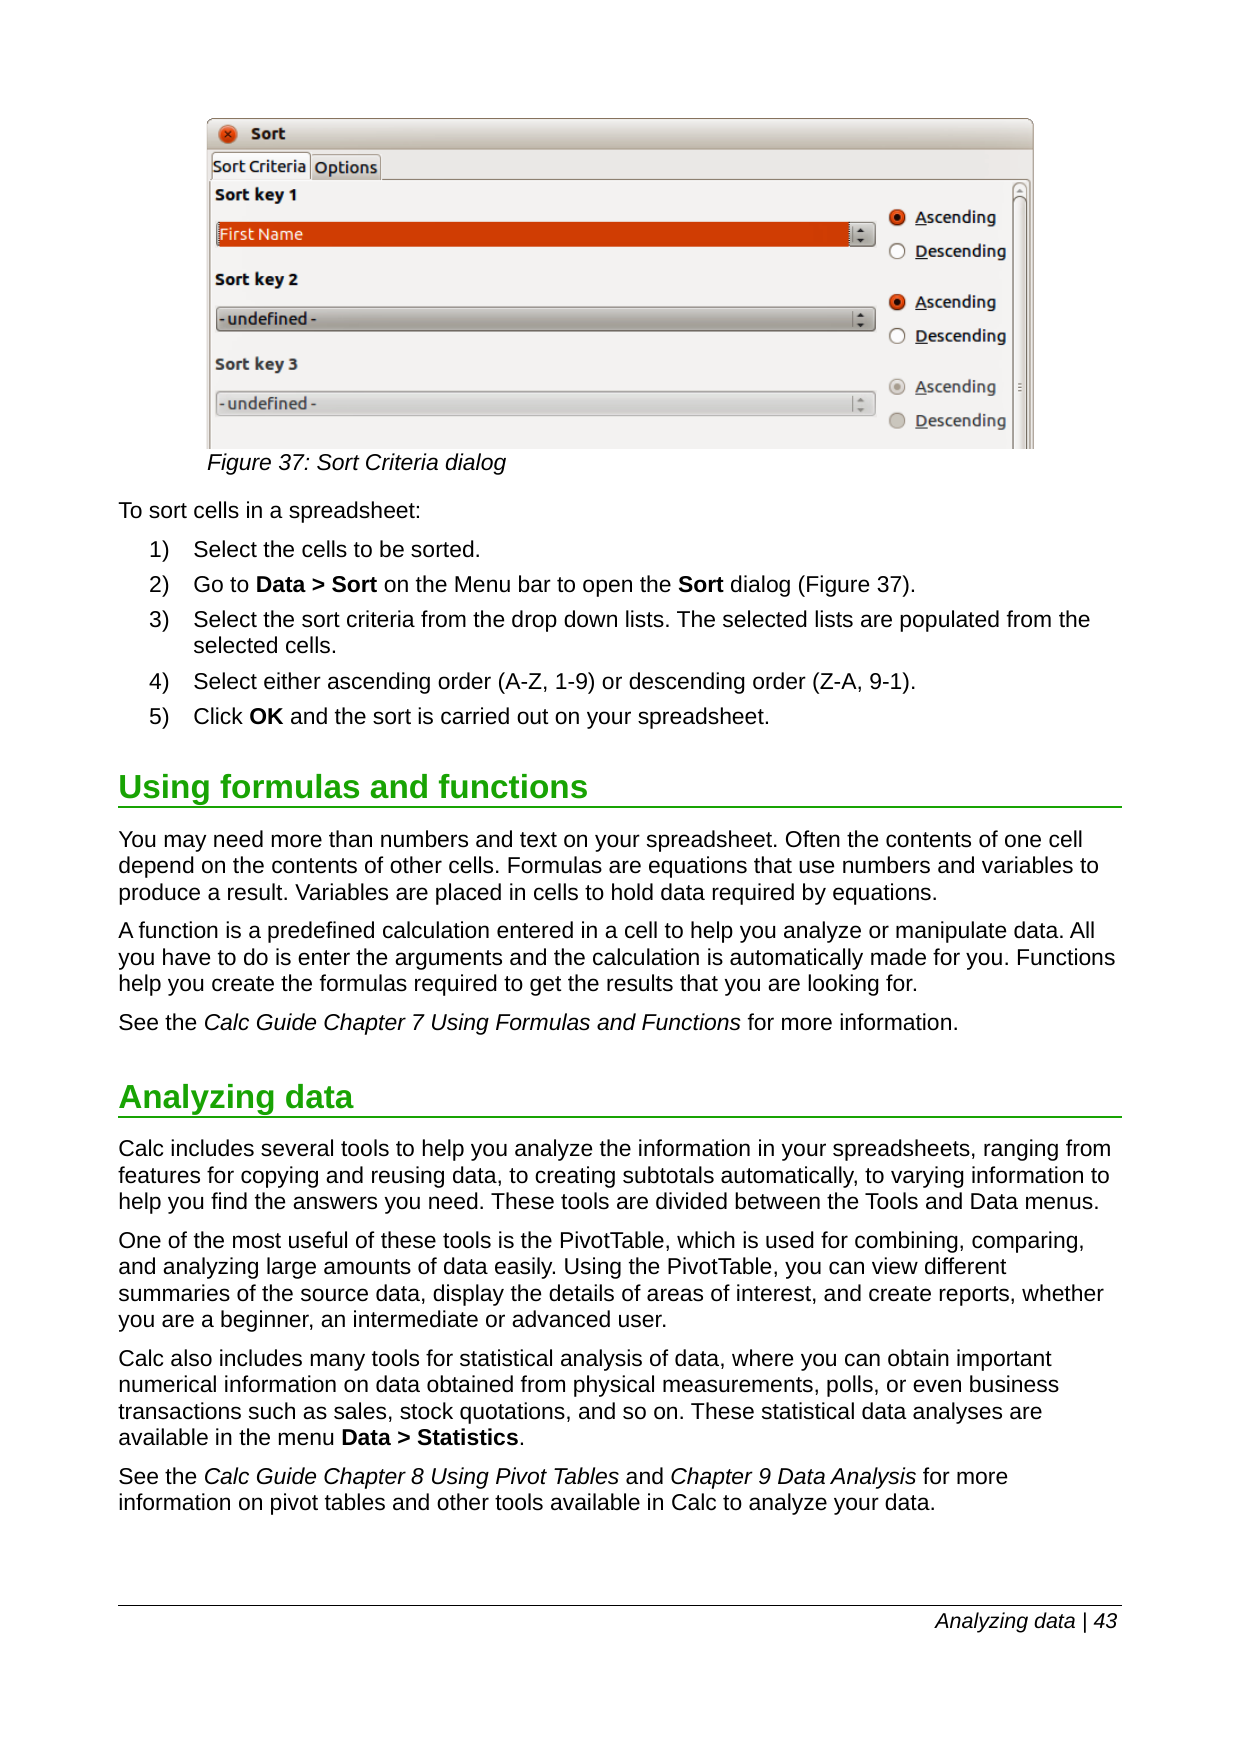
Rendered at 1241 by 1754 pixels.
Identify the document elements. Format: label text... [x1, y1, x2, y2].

list Go to Data > Sort on the Menu bar to open the Sort dialog (Figure 37). [169, 571, 1122, 597]
picture [206, 118, 1034, 449]
text See the Calc Guide Chapter 7 Using Formulas and Functions for more information. [118, 1009, 1122, 1035]
text One of the most useful of these tools is the PivotTable, which is used for combining, comparing, and analyzing large amounts of data easily. Using the PivotTable, you can view different summaries of the source data, display the details of areas of interest, and create reports, whether you are a beginner, an intermediate or advanced user. [118, 1227, 1122, 1332]
list To sort cells in a spreadsheet: [118, 497, 1122, 523]
text You may need more than numbers and text on your spreadsheet. Often the contents of one cell depend on the contents of other cells. Formulas are equations that use numbers and variables to produce a result. Variables are placed in cells to hold data required by equations. [118, 826, 1122, 905]
text Calc also includes many tools for statistical analysis of data, where you can obtain important numerical information on data obtained from physical measurements, polls, or even business transactions such as sales, stock quotations, and so on. These statistical data analyses are available in the menu Data > Statistics. [118, 1345, 1122, 1450]
list Select the sort criteria from the drop down lists. The selected lists are populated from the selected cells. [169, 606, 1122, 659]
text Calc includes several tools to help you analyze the information in your spreadsheets, ranging from features for copying and reusing data, to creating subtotals automatically, to varying information to help you find the answers you need. These tools are divided between the Tools and Data menus. [118, 1135, 1122, 1214]
list Select either ascending order (A-Z, 1-9) or descending order (Z-A, 9-1). [169, 668, 1122, 694]
text Figure 37: Sort Criteria dialog [207, 449, 1033, 475]
subtitle Using formulas and functions [118, 767, 1122, 806]
subtitle Analyzing data [118, 1077, 1122, 1116]
text See the Calc Guide Chapter 8 Using Pivot Tables and Chapter 9 Data Analysis for more information on pivot tables and other tools available in Calc to analyze your data. [118, 1463, 1122, 1516]
list Select the cells to be sorted. [169, 536, 1122, 562]
list Click OK and the sort is carried out on your spreadsheet. [169, 703, 1122, 729]
text A function is a predefined calculation entered in a cell to help you analyze or manipulate data. All you have to do is enter the arguments and the calculation is automatically made for you. Functions help you create the formulas required to get the results that you are looking for. [118, 917, 1122, 996]
